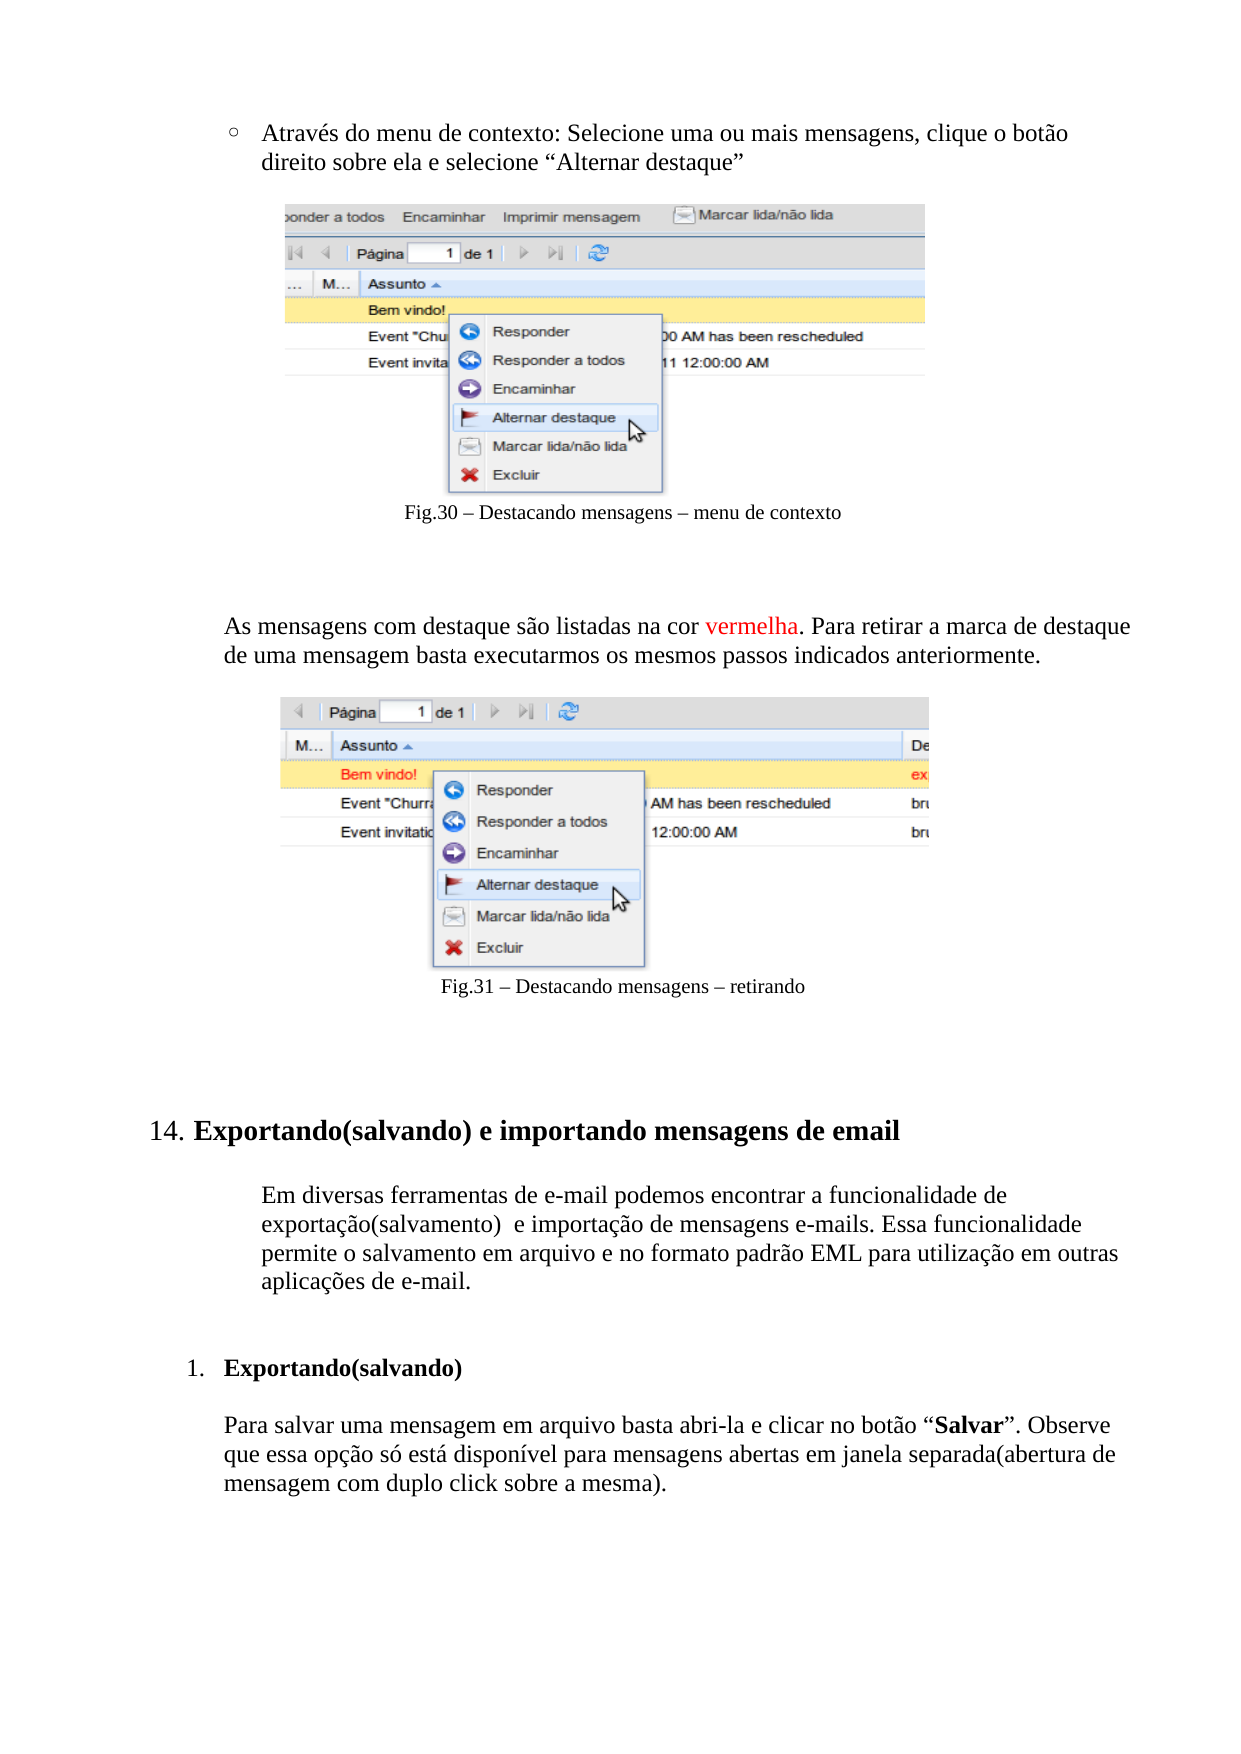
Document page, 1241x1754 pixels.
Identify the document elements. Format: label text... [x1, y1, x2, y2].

list Fig.31 – Destacando mensagens – retirando [72, 697, 1136, 998]
picture [280, 697, 929, 974]
list Através do menu de contexto: Selecione uma ou mais mensagens, clique o botão direito sobre ela e selecione “Alternar destaque” [223, 118, 1136, 176]
list Em diversas ferramentas de e-mail podemos encontrar a funcionalidade de exportação(salvamento) e importação de mensagens e-mails. Essa funcionalidade permite o salvamento em arquivo e no formato padrão EML para utilização em outras aplicações de e-mail. [223, 1180, 1136, 1295]
list Exportando(salvando) [186, 1353, 1136, 1381]
list Fig.30 – Destacando mensagens – menu de contexto [72, 204, 1136, 524]
picture [284, 204, 925, 500]
list Para salvar uma mensagem em arquivo basta abri-la e clicar no botão “Salvar”. Observe que essa opção só está disponível para mensagens abertas em janela separada(abertura de mensagem com duplo click sobre a mesma). [186, 1410, 1136, 1496]
list As mensagens com destaque são listadas na cor vermelha. Para retirar a marca de destaque de uma mensagem basta executarmos os mesmos passos indicados anteriormente. [186, 611, 1136, 669]
list Exportando(salvando) e importando mensagens de email [148, 1113, 1136, 1147]
